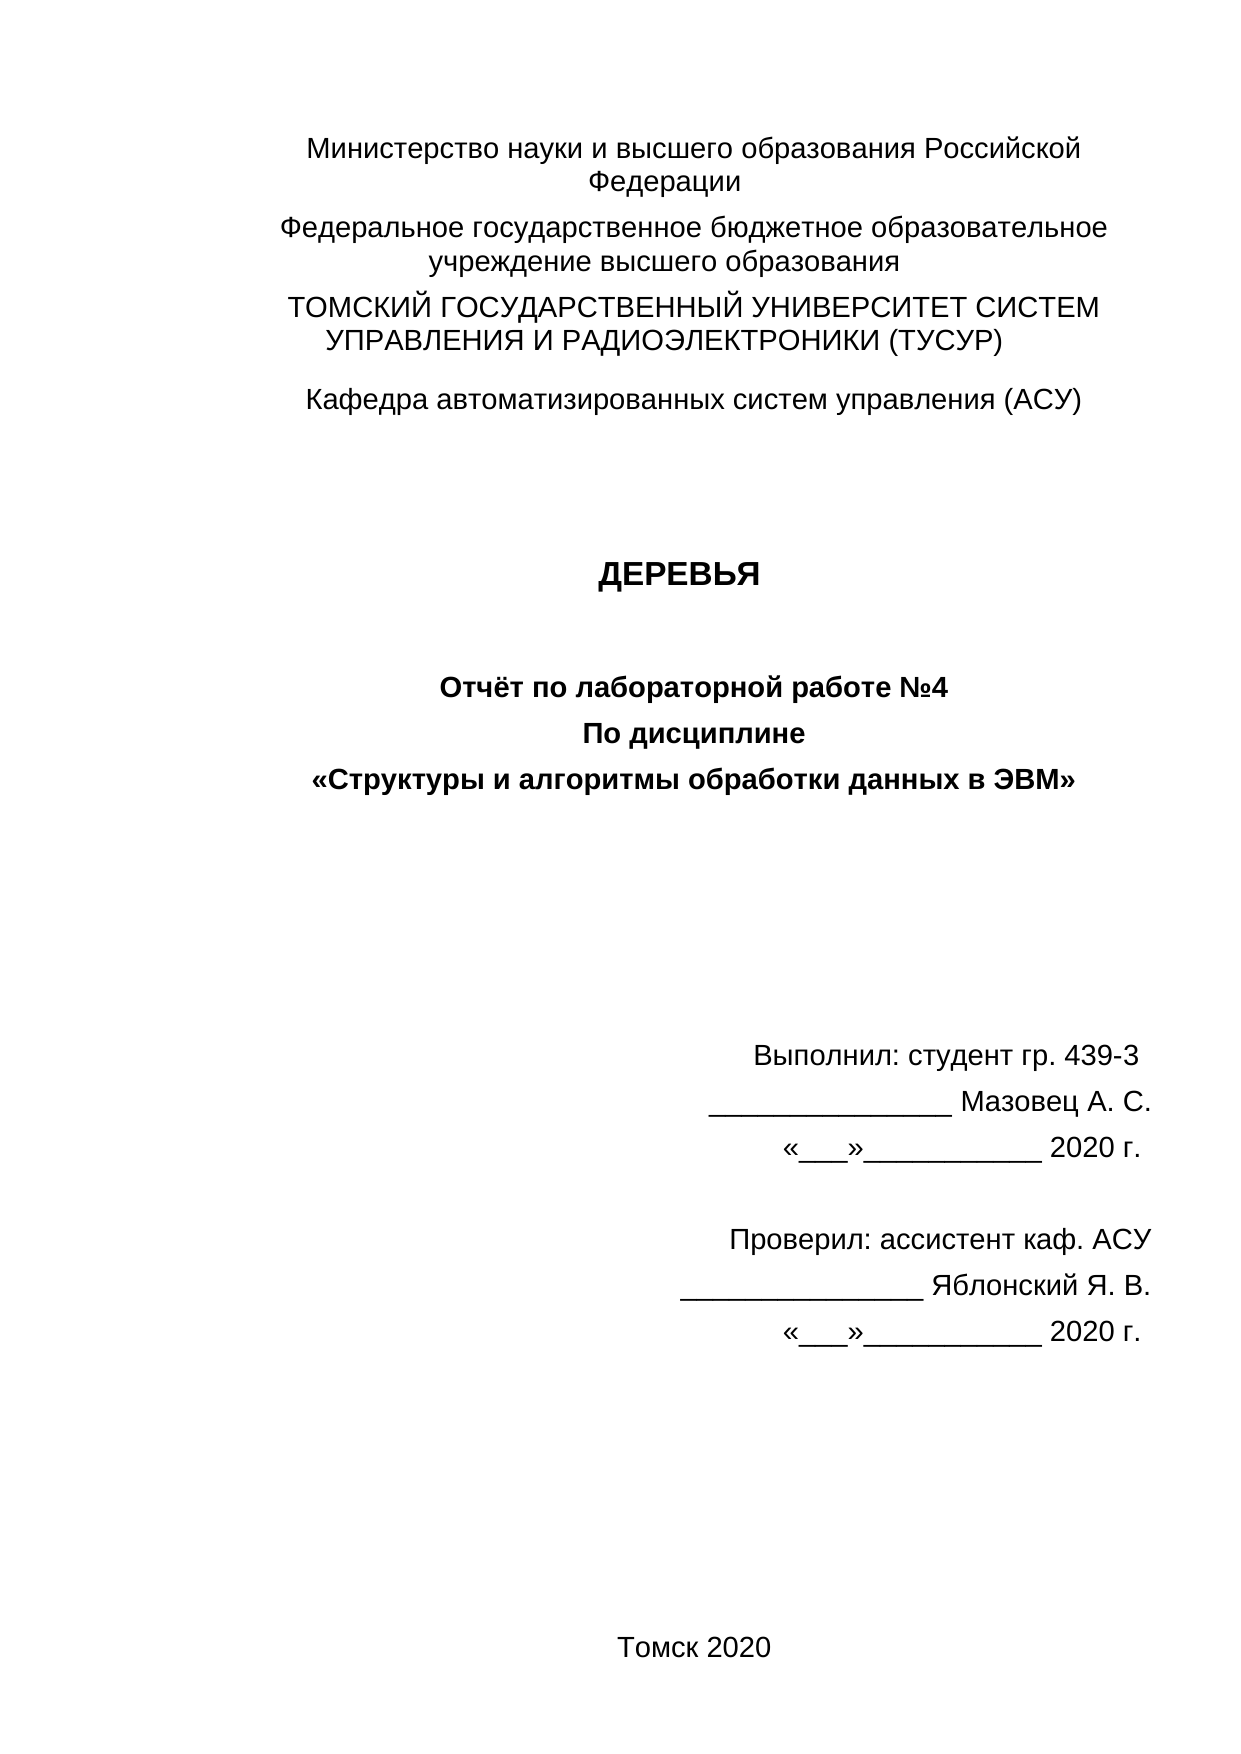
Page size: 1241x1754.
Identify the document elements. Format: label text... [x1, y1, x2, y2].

text Федеральное государственное бюджетное образовательное учреждение высшего образования [177, 210, 1152, 277]
text «___»___________ 2020 г. [694, 1314, 1152, 1348]
text _______________ Мазовец А. С. [177, 1084, 1152, 1118]
text По дисциплине [177, 716, 1152, 749]
text ТОМСКИЙ ГОСУДАРСТВЕННЫЙ УНИВЕРСИТЕТ СИСТЕМ УПРАВЛЕНИЯ И РАДИОЭЛЕКТРОНИКИ (ТУСУР) [177, 290, 1152, 357]
text Выполнил: студент гр. 439-3 [694, 1038, 1152, 1072]
text Кафедра автоматизированных систем управления (АСУ) [177, 382, 1152, 415]
text Отчёт по лабораторной работе №4 [177, 670, 1152, 703]
text Министерство науки и высшего образования Российской Федерации [177, 131, 1152, 198]
text _______________ Яблонский Я. В. [177, 1268, 1152, 1302]
text «___»___________ 2020 г. [694, 1130, 1152, 1164]
text ДЕРЕВЬЯ [177, 553, 1152, 592]
text Проверил: ассистент каф. АСУ [532, 1222, 1152, 1256]
text «Структуры и алгоритмы обработки данных в ЭВМ» [177, 762, 1152, 795]
